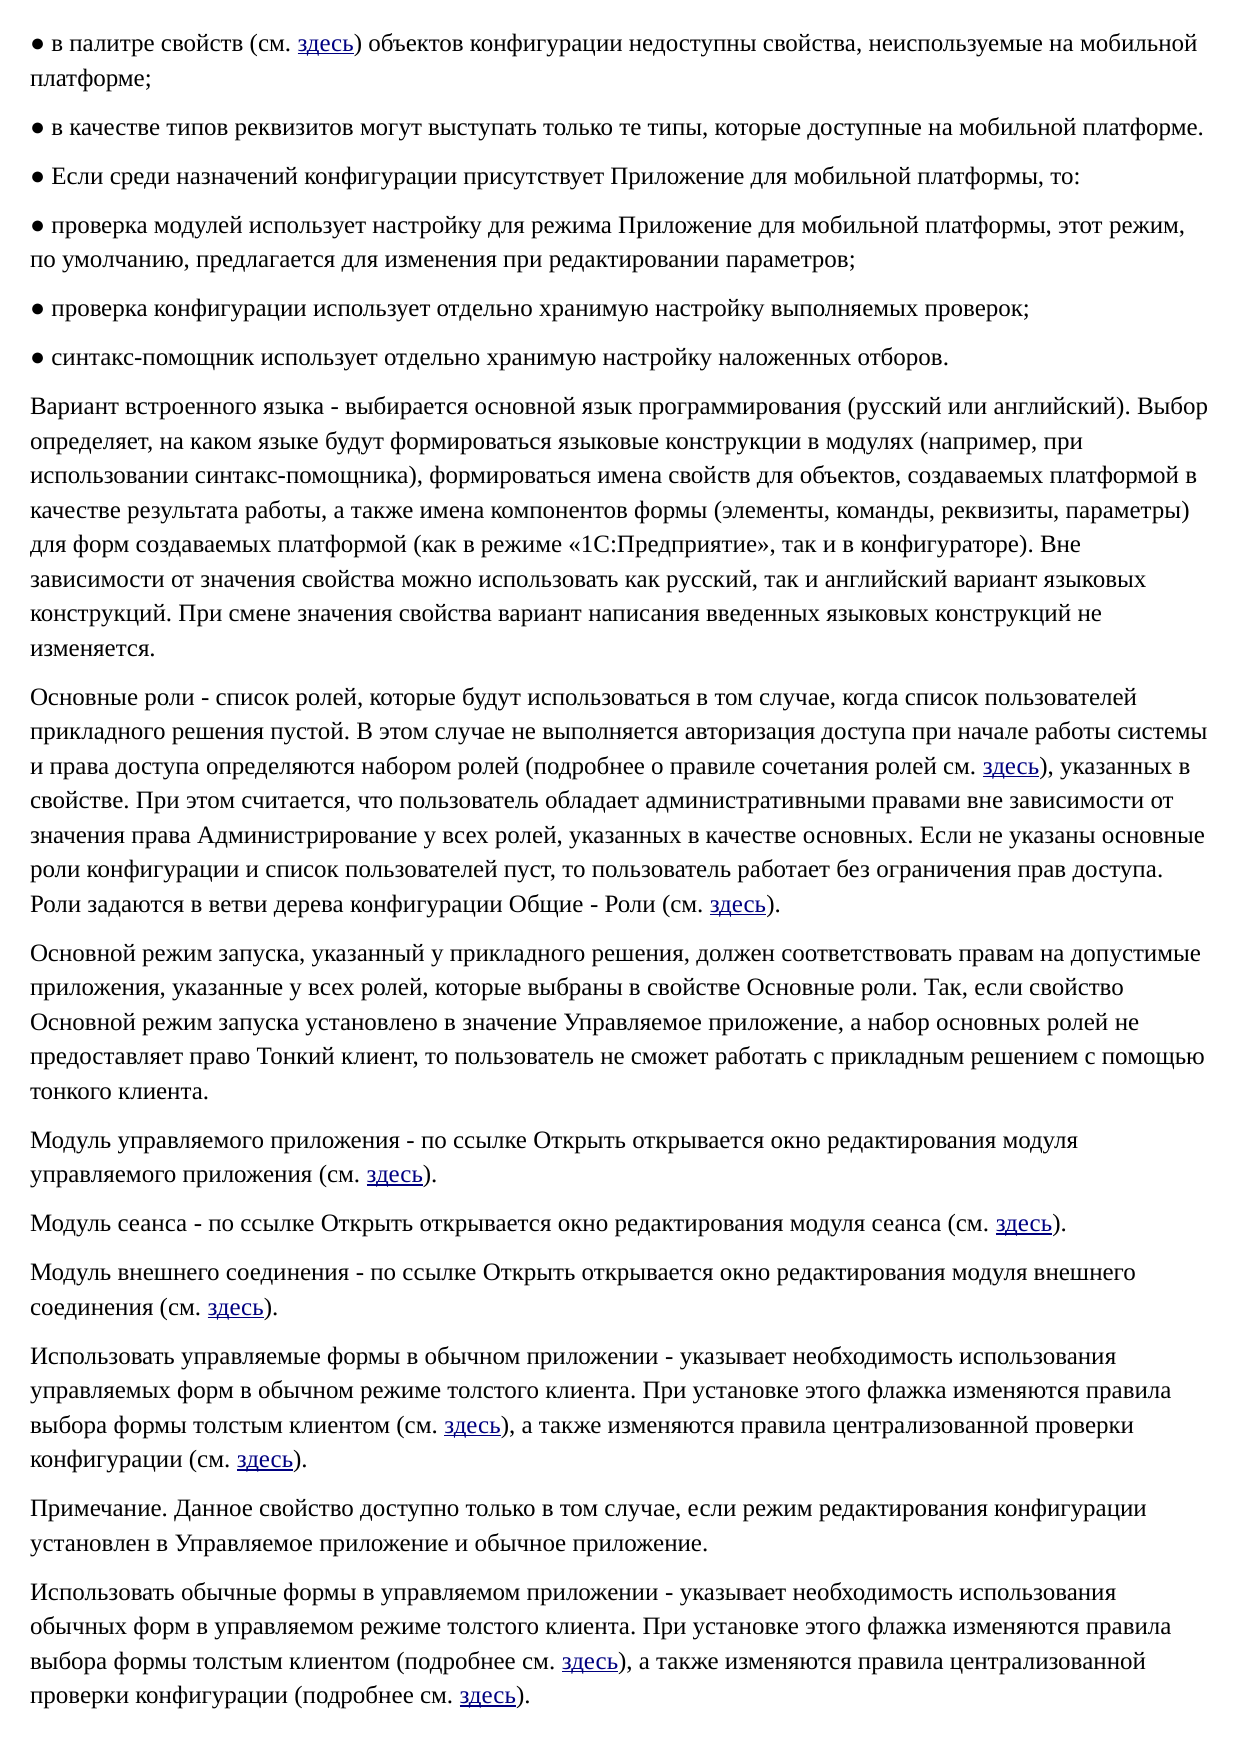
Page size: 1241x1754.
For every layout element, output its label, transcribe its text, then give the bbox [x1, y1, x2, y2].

text Основные роли ‑ список ролей, которые будут использоваться в том случае, когда список пользователей прикладного решения пустой. В этом случае не выполняется авторизация доступа при начале работы системы и права доступа определяются набором ролей (подробнее о правиле сочетания ролей см. здесь), указанных в свойстве. При этом считается, что пользователь обладает административными правами вне зависимости от значения права Администрирование у всех ролей, указанных в качестве основных. Если не указаны основные роли конфигурации и список пользователей пуст, то пользователь работает без ограничения прав доступа. Роли задаются в ветви дерева конфигурации Общие ‑ Роли (см. здесь). [30, 682, 1211, 917]
text ● в качестве типов реквизитов могут выступать только те типы, которые доступные на мобильной платформе. [30, 112, 1211, 140]
text Вариант встроенного языка ‑ выбирается основной язык программирования (русский или английский). Выбор определяет, на каком языке будут формироваться языковые конструкции в модулях (например, при использовании синтакс-помощника), формироваться имена свойств для объектов, создаваемых платформой в качестве результата работы, а также имена компонентов формы (элементы, команды, реквизиты, параметры) для форм создаваемых платформой (как в режиме «1С:Предприятие», так и в конфигураторе). Вне зависимости от значения свойства можно использовать как русский, так и английский вариант языковых конструкций. При смене значения свойства вариант написания введенных языковых конструкций не изменяется. [30, 391, 1211, 662]
text ● Если среди назначений конфигурации присутствует Приложение для мобильной платформы, то: [30, 161, 1211, 189]
text ● в палитре свойств (см. здесь) объектов конфигурации недоступны свойства, неиспользуемые на мобильной платформе; [30, 28, 1211, 91]
text Использовать управляемые формы в обычном приложении ‑ указывает необходимость использования управляемых форм в обычном режиме толстого клиента. При установке этого флажка изменяются правила выбора формы толстым клиентом (см. здесь), а также изменяются правила централизованной проверки конфигурации (см. здесь). [30, 1341, 1211, 1473]
text Модуль внешнего соединения ‑ по ссылке Открыть открывается окно редактирования модуля внешнего соединения (см. здесь). [30, 1257, 1211, 1321]
text ● проверка конфигурации использует отдельно хранимую настройку выполняемых проверок; [30, 293, 1211, 322]
text ● синтакс-помощник использует отдельно хранимую настройку наложенных отборов. [30, 342, 1211, 371]
text ● проверка модулей использует настройку для режима Приложение для мобильной платформы, этот режим, по умолчанию, предлагается для изменения при редактировании параметров; [30, 210, 1211, 273]
text Модуль сеанса ‑ по ссылке Открыть открывается окно редактирования модуля сеанса (см. здесь). [30, 1208, 1211, 1237]
text Примечание. Данное свойство доступно только в том случае, если режим редактирования конфигурации установлен в Управляемое приложение и обычное приложение. [30, 1493, 1211, 1557]
text Использовать обычные формы в управляемом приложении ‑ указывает необходимость использования обычных форм в управляемом режиме толстого клиента. При установке этого флажка изменяются правила выбора формы толстым клиентом (подробнее см. здесь), а также изменяются правила централизованной проверки конфигурации (подробнее см. здесь). [30, 1577, 1211, 1709]
text Модуль управляемого приложения ‑ по ссылке Открыть открывается окно редактирования модуля управляемого приложения (см. здесь). [30, 1125, 1211, 1188]
text Основной режим запуска, указанный у прикладного решения, должен соответствовать правам на допустимые приложения, указанные у всех ролей, которые выбраны в свойстве Основные роли. Так, если свойство Основной режим запуска установлено в значение Управляемое приложение, а набор основных ролей не предоставляет право Тонкий клиент, то пользователь не сможет работать с прикладным решением с помощью тонкого клиента. [30, 938, 1211, 1104]
